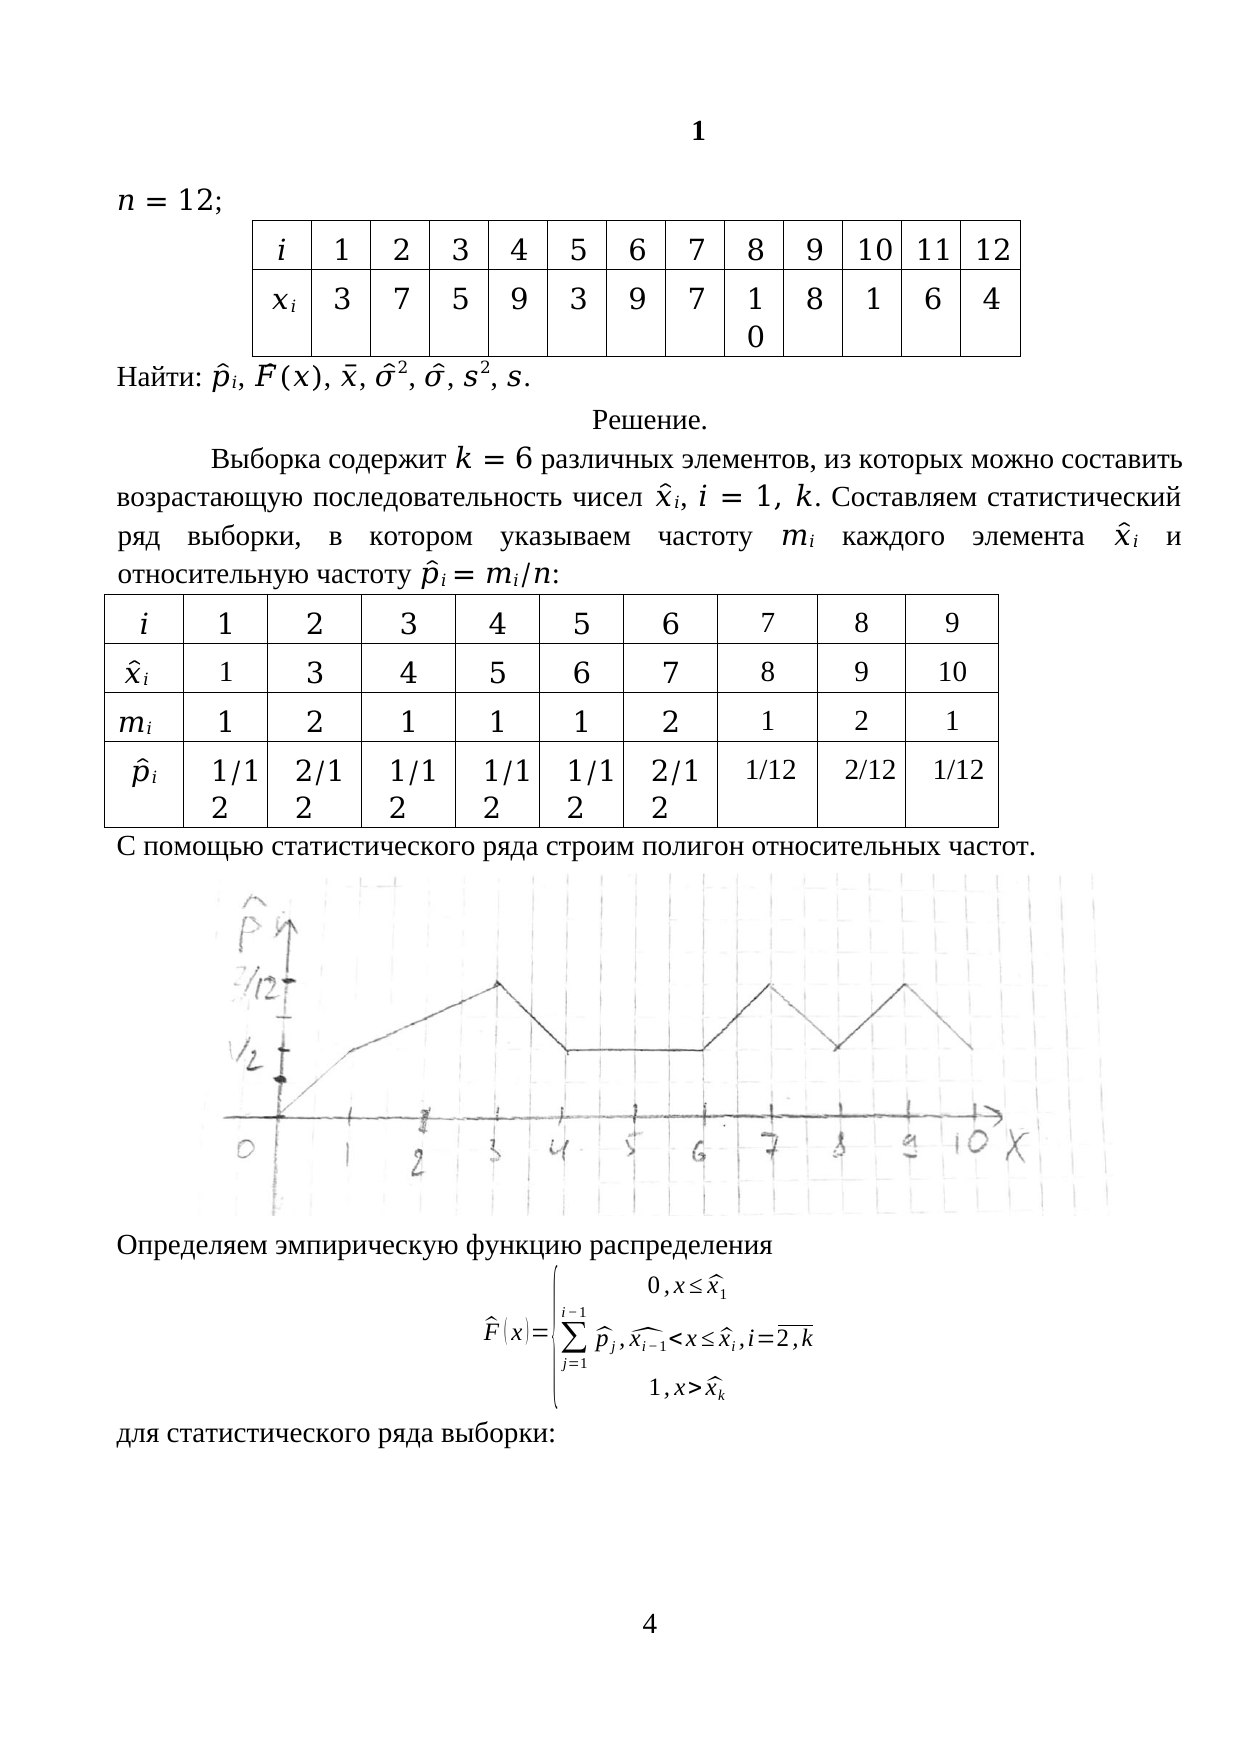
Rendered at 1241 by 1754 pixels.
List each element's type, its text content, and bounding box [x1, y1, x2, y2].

table_header 9 [906, 595, 998, 643]
table_cell 8 [784, 270, 842, 356]
table_header 9 [784, 221, 842, 269]
table_cell 2/12 [818, 742, 905, 827]
table_header 8 [725, 221, 783, 269]
table_cell 3 [268, 644, 361, 692]
table_cell 1/12 [718, 742, 817, 827]
table_header 𝑖 [105, 595, 183, 643]
table_header 1 [312, 221, 370, 269]
table_cell 1 [184, 693, 267, 741]
table_cell 1⁄12 [184, 742, 267, 827]
table_header 6 [624, 595, 717, 643]
table_cell 1/12 [906, 742, 998, 827]
table_cell 6 [902, 270, 960, 356]
table_header 5 [548, 221, 606, 269]
table_cell 9 [489, 270, 547, 356]
table_header 3 [430, 221, 488, 269]
text Определяем эмпирическую функцию распределения [116, 917, 1181, 1260]
table_cell 5 [456, 644, 539, 692]
table_cell 5 [430, 270, 488, 356]
table_cell 2⁄12 [624, 742, 717, 827]
table_cell 2 [624, 693, 717, 741]
table_header 2 [371, 221, 429, 269]
table_header 4 [489, 221, 547, 269]
table_cell 2 [268, 693, 361, 741]
text Найти: 𝑝̂𝑖, 𝐹̂(𝑥), 𝑥̅, 𝜎̂2, 𝜎̂, 𝑠2, 𝑠. [116, 357, 1181, 392]
table_header 10 [843, 221, 901, 269]
table_cell 2⁄12 [268, 742, 361, 827]
table_cell 4 [961, 270, 1020, 356]
table_cell 1 [184, 644, 267, 692]
table_header 1 [184, 595, 267, 643]
text 1 [216, 113, 1181, 146]
table_cell 9 [818, 644, 905, 692]
table_header 𝑖 [253, 221, 311, 269]
table_cell 1 [540, 693, 623, 741]
table_cell 1 [456, 693, 539, 741]
table_header 7 [718, 595, 817, 643]
table_cell 10 [906, 644, 998, 692]
table_header 4 [456, 595, 539, 643]
table_cell 6 [540, 644, 623, 692]
table_cell 1 [843, 270, 901, 356]
table_cell 1⁄12 [362, 742, 455, 827]
table_cell 7 [371, 270, 429, 356]
table_header 8 [818, 595, 905, 643]
table_header 2 [268, 595, 361, 643]
table_cell 7 [624, 644, 717, 692]
table_cell 1 [718, 693, 817, 741]
table_cell 𝑚𝑖 [105, 693, 183, 741]
text возрастающую последовательность чисел 𝑥̂𝑖, 𝑖 = 1, 𝑘. Составляем статистический ряд выборки, в котором указываем частоту 𝑚𝑖 каждого элемента 𝑥̂𝑖 и относительную частоту 𝑝̂𝑖 = 𝑚𝑖⁄𝑛: [116, 477, 1181, 590]
table_cell 𝑝̂𝑖 [105, 742, 183, 827]
table_header 6 [607, 221, 665, 269]
table_cell 7 [666, 270, 724, 356]
text Выборка содержит 𝑘 = 6 различных элементов, из которых можно составить [118, 439, 1183, 474]
table_cell 8 [718, 644, 817, 692]
table_cell 3 [548, 270, 606, 356]
table_header 5 [540, 595, 623, 643]
table_header 7 [666, 221, 724, 269]
table_cell 1 [362, 693, 455, 741]
text для статистического ряда выборки: [116, 1415, 1181, 1448]
table_header 11 [902, 221, 960, 269]
text 𝑛 = 12; [116, 182, 1090, 217]
text Решение. [321, 402, 978, 435]
table_cell 1⁄12 [456, 742, 539, 827]
table_cell 1 [906, 693, 998, 741]
table_cell 1⁄12 [540, 742, 623, 827]
table_cell 4 [362, 644, 455, 692]
table_cell 𝑥̂𝑖 [105, 644, 183, 692]
table_cell 10 [725, 270, 783, 356]
table_header 12 [961, 221, 1020, 269]
table_cell 3 [312, 270, 370, 356]
table_header 3 [362, 595, 455, 643]
picture [186, 873, 1113, 1216]
text С помощью статистического ряда строим полигон относительных частот. [116, 828, 1181, 862]
table_cell 𝑥𝑖 [253, 270, 311, 356]
table_cell 2 [818, 693, 905, 741]
table_cell 9 [607, 270, 665, 356]
